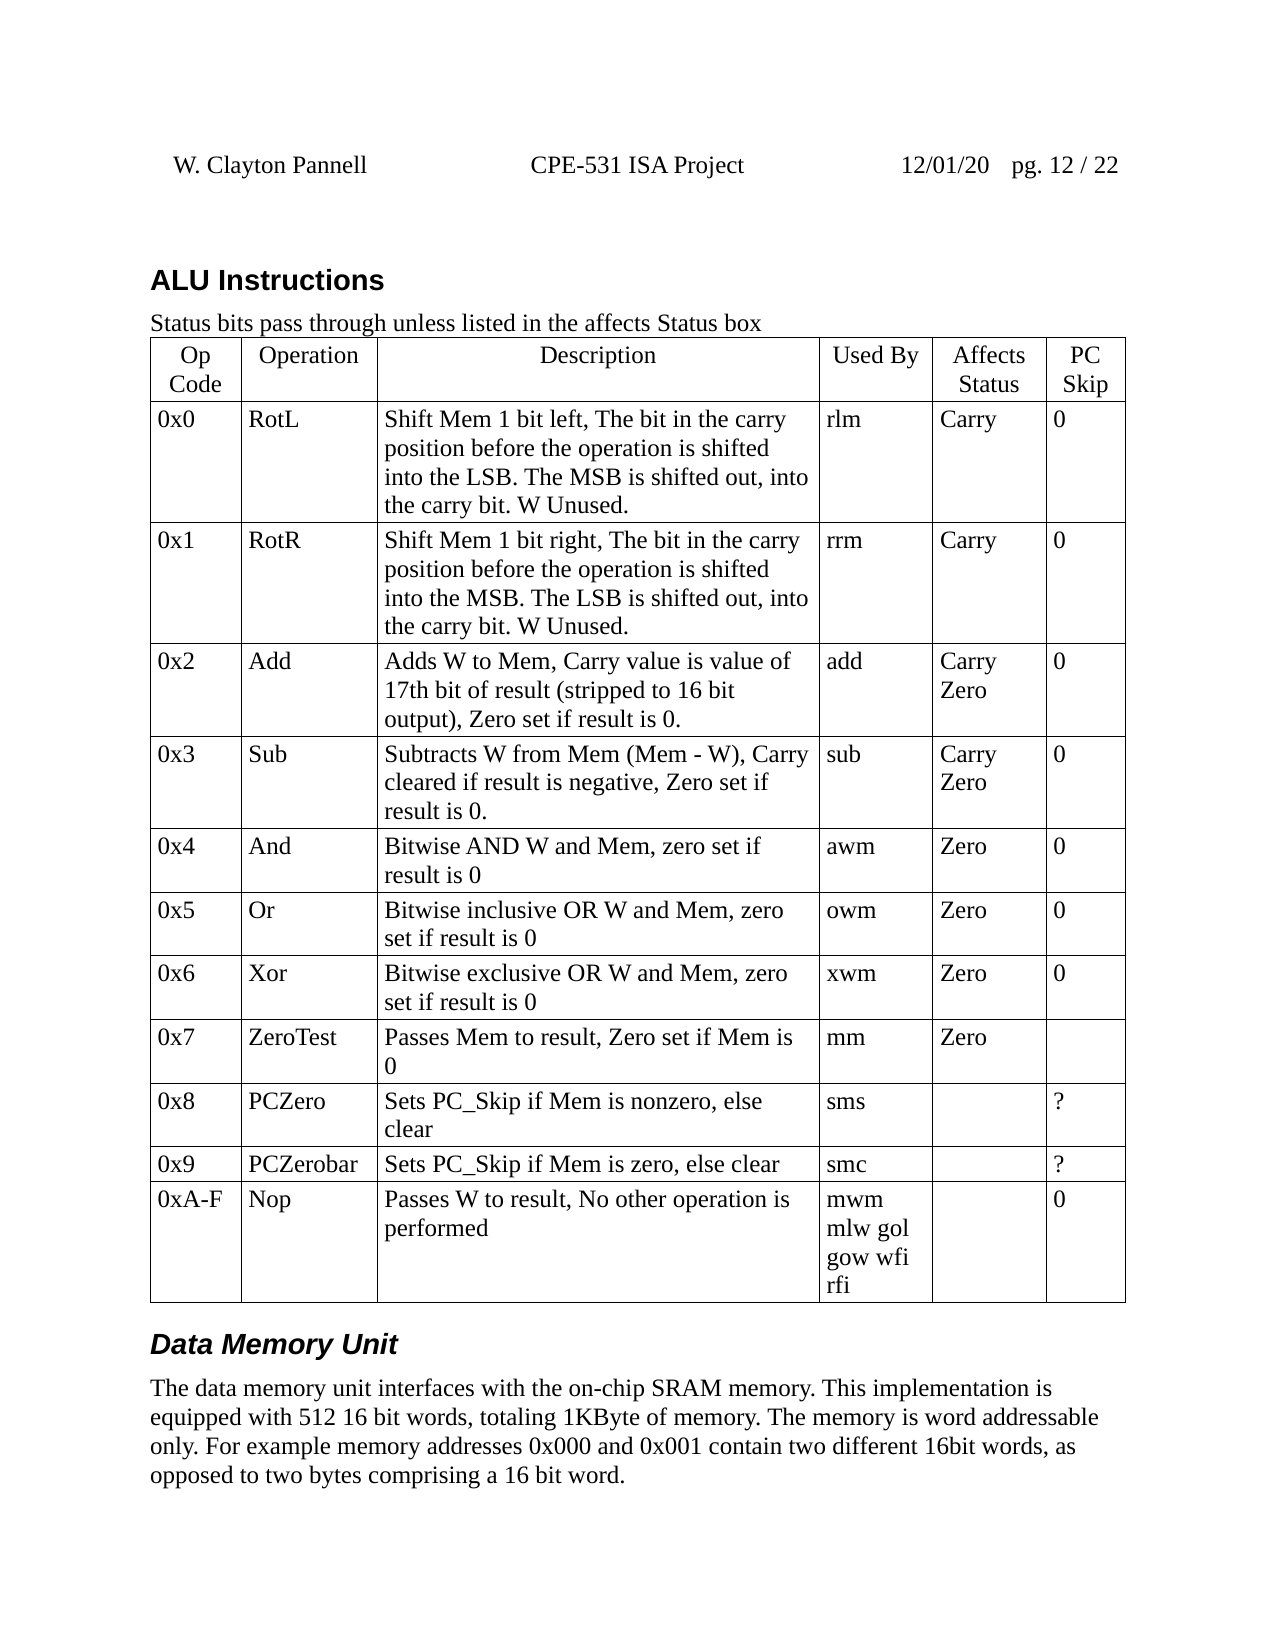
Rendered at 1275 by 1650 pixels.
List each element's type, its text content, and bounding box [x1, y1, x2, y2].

table_cell awm [820, 829, 932, 892]
table_header PC Skip [1047, 338, 1125, 401]
table_cell 0x8 [151, 1084, 241, 1146]
table_cell Sub [242, 737, 377, 828]
table_cell xwm [820, 956, 932, 1019]
table_cell Carry Zero [933, 644, 1046, 736]
table_cell Passes W to result, No other operation is performed [378, 1182, 819, 1302]
table_cell 0 [1047, 402, 1125, 522]
table_cell RotR [242, 523, 377, 643]
table_cell 0x6 [151, 956, 241, 1019]
table_cell 0 [1047, 523, 1125, 643]
table_cell PCZero [242, 1084, 377, 1146]
table_cell Zero [933, 956, 1046, 1019]
table_header Affects Status [933, 338, 1046, 401]
table_cell [933, 1182, 1046, 1302]
text The data memory unit interfaces with the on-chip SRAM memory. This implementation is equipped with 512 16 bit words, totaling 1KByte of memory. The memory is word addressable only. For example memory addresses 0x000 and 0x001 contain two different 16bit words, as opposed to two bytes comprising a 16 bit word. [150, 1373, 1125, 1488]
table_cell 0x4 [151, 829, 241, 892]
table_cell 0x5 [151, 893, 241, 955]
table_cell 0 [1047, 956, 1125, 1019]
table_cell Shift Mem 1 bit right, The bit in the carry position before the operation is shifted into the MSB. The LSB is shifted out, into the carry bit. W Unused. [378, 523, 819, 643]
table_cell Carry [933, 523, 1046, 643]
table_cell 0x2 [151, 644, 241, 736]
table_cell 0 [1047, 644, 1125, 736]
table_cell Zero [933, 893, 1046, 955]
table_header Used By [820, 338, 932, 401]
table_cell sms [820, 1084, 932, 1146]
table_cell 0x3 [151, 737, 241, 828]
table_cell PCZerobar [242, 1147, 377, 1181]
table_cell 0 [1047, 737, 1125, 828]
table_cell smc [820, 1147, 932, 1181]
table_cell 0x0 [151, 402, 241, 522]
table_header Description [378, 338, 819, 401]
table_cell Zero [933, 829, 1046, 892]
table_cell ? [1047, 1084, 1125, 1146]
table_cell 0 [1047, 1182, 1125, 1302]
table_cell 0 [1047, 829, 1125, 892]
table_cell add [820, 644, 932, 736]
table_cell ? [1047, 1147, 1125, 1181]
table_cell 0x7 [151, 1020, 241, 1083]
table_cell Add [242, 644, 377, 736]
table_cell RotL [242, 402, 377, 522]
table_cell rrm [820, 523, 932, 643]
subtitle Data Memory Unit [150, 1327, 1125, 1361]
table_cell Carry [933, 402, 1046, 522]
table_cell 0 [1047, 893, 1125, 955]
table_cell [933, 1147, 1046, 1181]
table_cell rlm [820, 402, 932, 522]
table_cell Bitwise AND W and Mem, zero set if result is 0 [378, 829, 819, 892]
table_cell mm [820, 1020, 932, 1083]
table_cell Zero [933, 1020, 1046, 1083]
table_cell Carry Zero [933, 737, 1046, 828]
table_header Operation [242, 338, 377, 401]
table_cell mwm mlw gol gow wfi rfi [820, 1182, 932, 1302]
table_cell Xor [242, 956, 377, 1019]
subtitle ALU Instructions [150, 262, 1125, 296]
table_cell Bitwise exclusive OR W and Mem, zero set if result is 0 [378, 956, 819, 1019]
table_cell Bitwise inclusive OR W and Mem, zero set if result is 0 [378, 893, 819, 955]
table_cell 0xA-F [151, 1182, 241, 1302]
table_cell Nop [242, 1182, 377, 1302]
table_cell Shift Mem 1 bit left, The bit in the carry position before the operation is shifted into the LSB. The MSB is shifted out, into the carry bit. W Unused. [378, 402, 819, 522]
table_cell And [242, 829, 377, 892]
table_cell Or [242, 893, 377, 955]
table_cell Sets PC_Skip if Mem is zero, else clear [378, 1147, 819, 1181]
table_cell sub [820, 737, 932, 828]
table_cell [1047, 1020, 1125, 1083]
table_cell [933, 1084, 1046, 1146]
text Status bits pass through unless listed in the affects Status box [150, 308, 1125, 337]
table_cell 0x1 [151, 523, 241, 643]
table_cell Subtracts W from Mem (Mem - W), Carry cleared if result is negative, Zero set if result is 0. [378, 737, 819, 828]
table_header Op Code [151, 338, 241, 401]
table_cell Adds W to Mem, Carry value is value of 17th bit of result (stripped to 16 bit output), Zero set if result is 0. [378, 644, 819, 736]
table_cell owm [820, 893, 932, 955]
table_cell ZeroTest [242, 1020, 377, 1083]
table_cell Sets PC_Skip if Mem is nonzero, else clear [378, 1084, 819, 1146]
table_cell 0x9 [151, 1147, 241, 1181]
table_cell Passes Mem to result, Zero set if Mem is 0 [378, 1020, 819, 1083]
